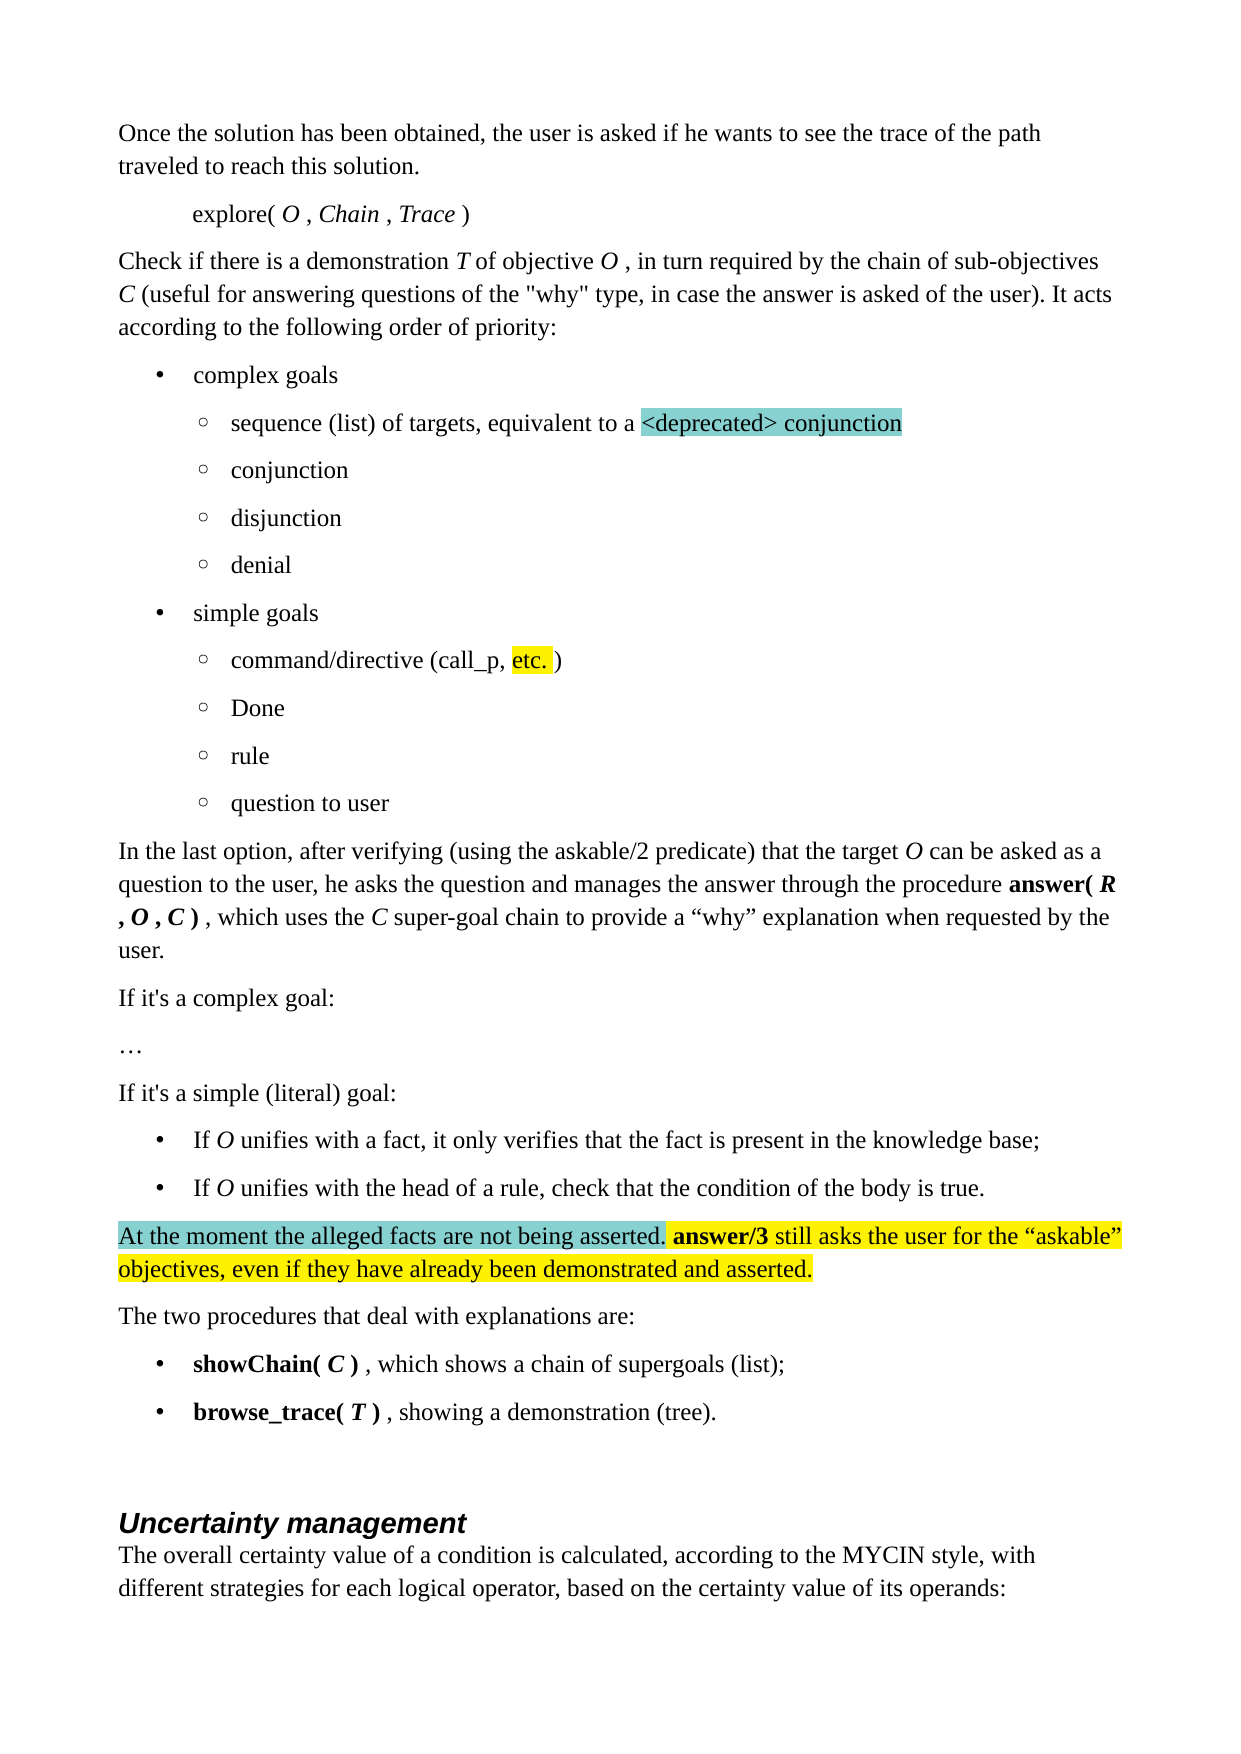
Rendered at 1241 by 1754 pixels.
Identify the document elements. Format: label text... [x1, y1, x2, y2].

text Once the solution has been obtained, the user is asked if he wants to see the trace of the path traveled to reach this solution. [118, 118, 1122, 180]
text Check if there is a demonstration T of objective O , in turn required by the chain of sub-objectives C (useful for answering questions of the "why" type, in case the answer is asked of the user). It acts according to the following order of priority: [118, 246, 1122, 341]
text The overall certainty value of a condition is calculated, according to the MYCIN style, with different strategies for each logical operator, based on the certainty value of its operands: [118, 1540, 1122, 1602]
text If it's a simple (literal) goal: [118, 1078, 1122, 1107]
text At the moment the alleged facts are not being asserted. answer/3 still asks the user for the “askable” objectives, even if they have already been demonstrated and asserted. [118, 1221, 1122, 1282]
list denial [193, 550, 1122, 579]
text The two procedures that deal with explanations are: [118, 1301, 1122, 1330]
list command/directive (call_p, etc. ) [193, 646, 1122, 674]
list simple goals [156, 598, 1122, 627]
list disjunction [193, 503, 1122, 532]
list question to user [193, 788, 1122, 817]
list showChain( C ) , which shows a chain of supergoals (list); [156, 1349, 1122, 1378]
list Done [193, 693, 1122, 722]
text In the last option, after verifying (using the askable/2 predicate) that the target O can be asked as a question to the user, he asks the question and manages the answer through the procedure answer( R , O , C ) , which uses the C super-goal chain to provide a “why” explanation when requested by the user. [118, 836, 1122, 964]
text If it's a complex goal: [118, 983, 1122, 1011]
list sequence (list) of targets, equivalent to a <deprecated> conjunction [193, 408, 1122, 436]
list If O unifies with the head of a rule, check that the condition of the body is true. [156, 1173, 1122, 1202]
subtitle Uncertainty management [118, 1506, 1122, 1540]
list browse_trace( T ) , showing a demonstration (tree). [156, 1397, 1122, 1425]
list complex goals [156, 360, 1122, 389]
text … [118, 1030, 1122, 1059]
list conjunction [193, 455, 1122, 484]
list rule [193, 741, 1122, 769]
text explore( O , Chain , Trace ) [118, 199, 1122, 227]
list If O unifies with a fact, it only verifies that the fact is present in the knowledge base; [156, 1126, 1122, 1154]
